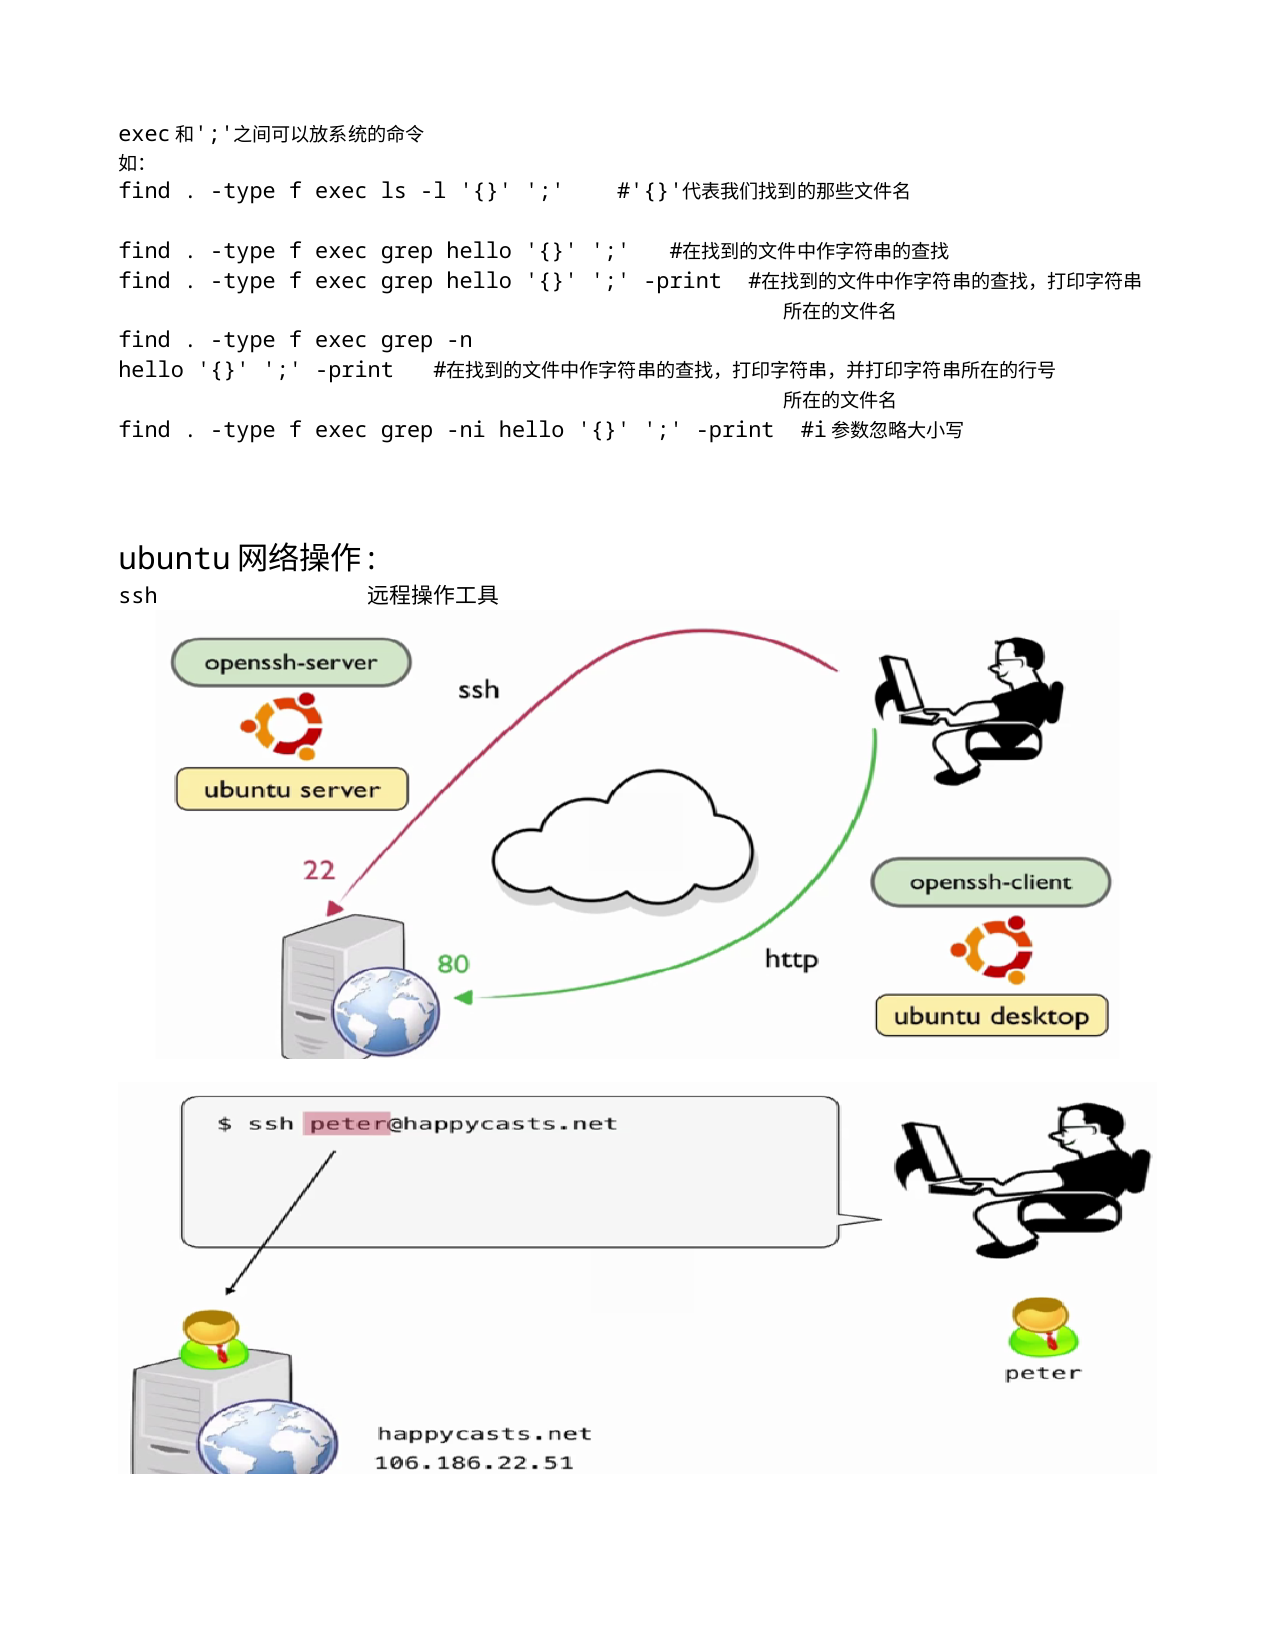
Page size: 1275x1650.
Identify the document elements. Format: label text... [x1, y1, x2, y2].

text find . -type f exec ls -l '{}' ';' #'{}'代表我们找到的那些文件名 [118, 176, 1157, 205]
text ubuntu网络操作: [118, 533, 1157, 578]
text hello '{}' ';' -print #在找到的文件中作字符串的查找，打印字符串，并打印字符串所在的行号 [118, 354, 1157, 384]
picture [118, 1082, 1157, 1474]
text ssh 远程操作工具 [118, 578, 1157, 610]
picture [155, 610, 1120, 1059]
text 所在的文件名 [118, 384, 1157, 414]
text find . -type f exec grep -ni hello '{}' ';' -print #i参数忽略大小写 [118, 414, 1157, 444]
text find . -type f exec grep hello '{}' ';' #在找到的文件中作字符串的查找 [118, 235, 1157, 265]
text 如： [118, 148, 1157, 176]
text exec和';'之间可以放系统的命令 [118, 118, 1157, 148]
text 所在的文件名 [118, 295, 1157, 324]
text find . -type f exec grep -n [118, 324, 1157, 354]
text find . -type f exec grep hello '{}' ';' -print #在找到的文件中作字符串的查找，打印字符串 [118, 265, 1157, 295]
